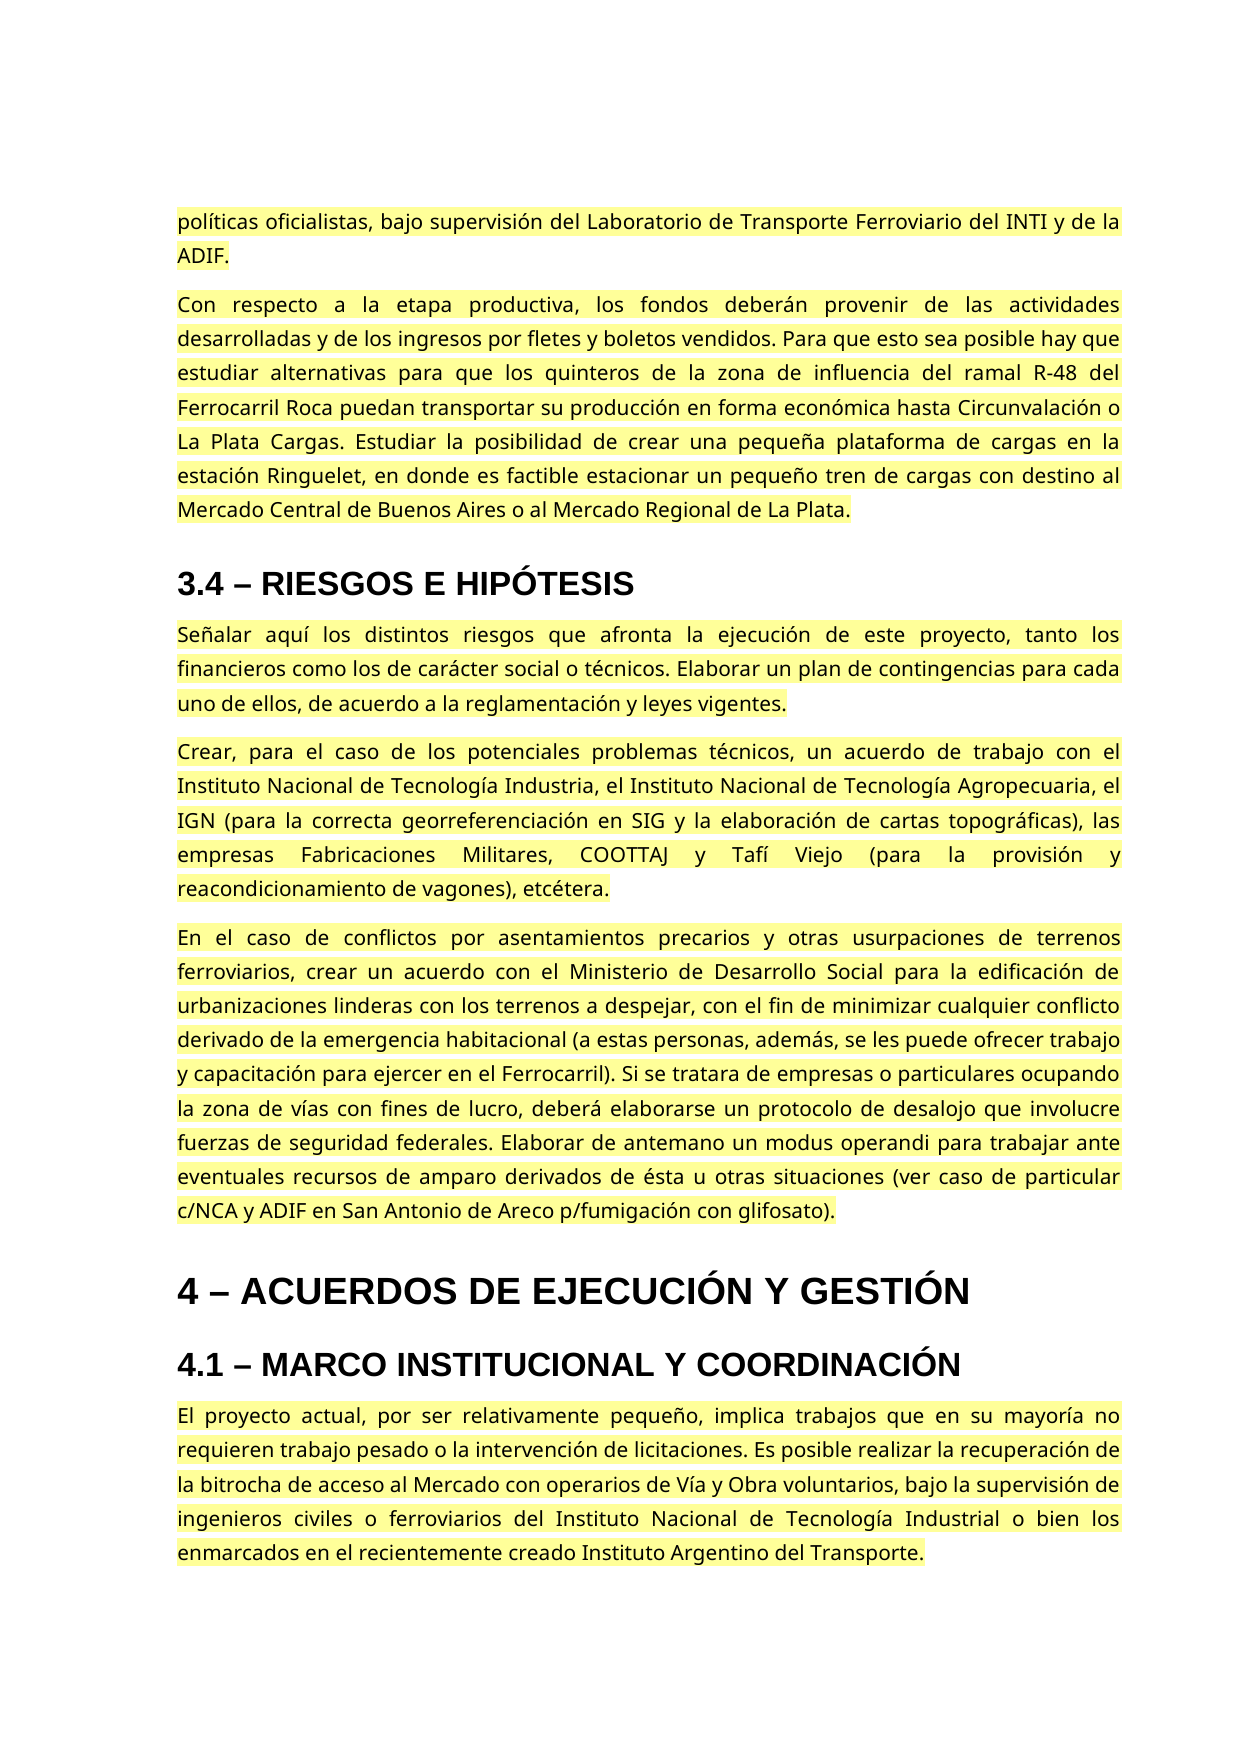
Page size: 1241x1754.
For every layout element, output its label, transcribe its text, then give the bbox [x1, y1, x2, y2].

subtitle 3.4 – RIESGOS E HIPÓTESIS [177, 564, 1122, 602]
text políticas oficialistas, bajo supervisión del Laboratorio de Transporte Ferroviario del INTI y de la ADIF. [177, 207, 1122, 270]
subtitle 4 – ACUERDOS DE EJECUCIÓN Y GESTIÓN [177, 1270, 1122, 1312]
text En el caso de conflictos por asentamientos precarios y otras usurpaciones de terrenos ferroviarios, crear un acuerdo con el Ministerio de Desarrollo Social para la edificación de urbanizaciones linderas con los terrenos a despejar, con el fin de minimizar cualquier conflicto derivado de la emergencia habitacional (a estas personas, además, se les puede ofrecer trabajo y capacitación para ejercer en el Ferrocarril). Si se tratara de empresas o particulares ocupando la zona de vías con fines de lucro, deberá elaborarse un protocolo de desalojo que involucre fuerzas de seguridad federales. Elaborar de antemano un modus operandi para trabajar ante eventuales recursos de amparo derivados de ésta u otras situaciones (ver caso de particular c/NCA y ADIF en San Antonio de Areco p/fumigación con glifosato). [177, 923, 1122, 1224]
subtitle 4.1 – MARCO INSTITUCIONAL Y COORDINACIÓN [177, 1346, 1122, 1383]
text El proyecto actual, por ser relativamente pequeño, implica trabajos que en su mayoría no requieren trabajo pesado o la intervención de licitaciones. Es posible realizar la recuperación de la bitrocha de acceso al Mercado con operarios de Vía y Obra voluntarios, bajo la supervisión de ingenieros civiles o ferroviarios del Instituto Nacional de Tecnología Industrial o bien los enmarcados en el recientemente creado Instituto Argentino del Transporte. [177, 1401, 1122, 1566]
text Señalar aquí los distintos riesgos que afronta la ejecución de este proyecto, tanto los financieros como los de carácter social o técnicos. Elaborar un plan de contingencias para cada uno de ellos, de acuerdo a la reglamentación y leyes vigentes. [177, 620, 1122, 717]
text Crear, para el caso de los potenciales problemas técnicos, un acuerdo de trabajo con el Instituto Nacional de Tecnología Industria, el Instituto Nacional de Tecnología Agropecuaria, el IGN (para la correcta georreferenciación en SIG y la elaboración de cartas topográficas), las empresas Fabricaciones Militares, COOTTAJ y Tafí Viejo (para la provisión y reacondicionamiento de vagones), etcétera. [177, 737, 1122, 902]
text Con respecto a la etapa productiva, los fondos deberán provenir de las actividades desarrolladas y de los ingresos por fletes y boletos vendidos. Para que esto sea posible hay que estudiar alternativas para que los quinteros de la zona de influencia del ramal R-48 del Ferrocarril Roca puedan transportar su producción en forma económica hasta Circunvalación o La Plata Cargas. Estudiar la posibilidad de crear una pequeña plataforma de cargas en la estación Ringuelet, en donde es factible estacionar un pequeño tren de cargas con destino al Mercado Central de Buenos Aires o al Mercado Regional de La Plata. [177, 290, 1122, 523]
